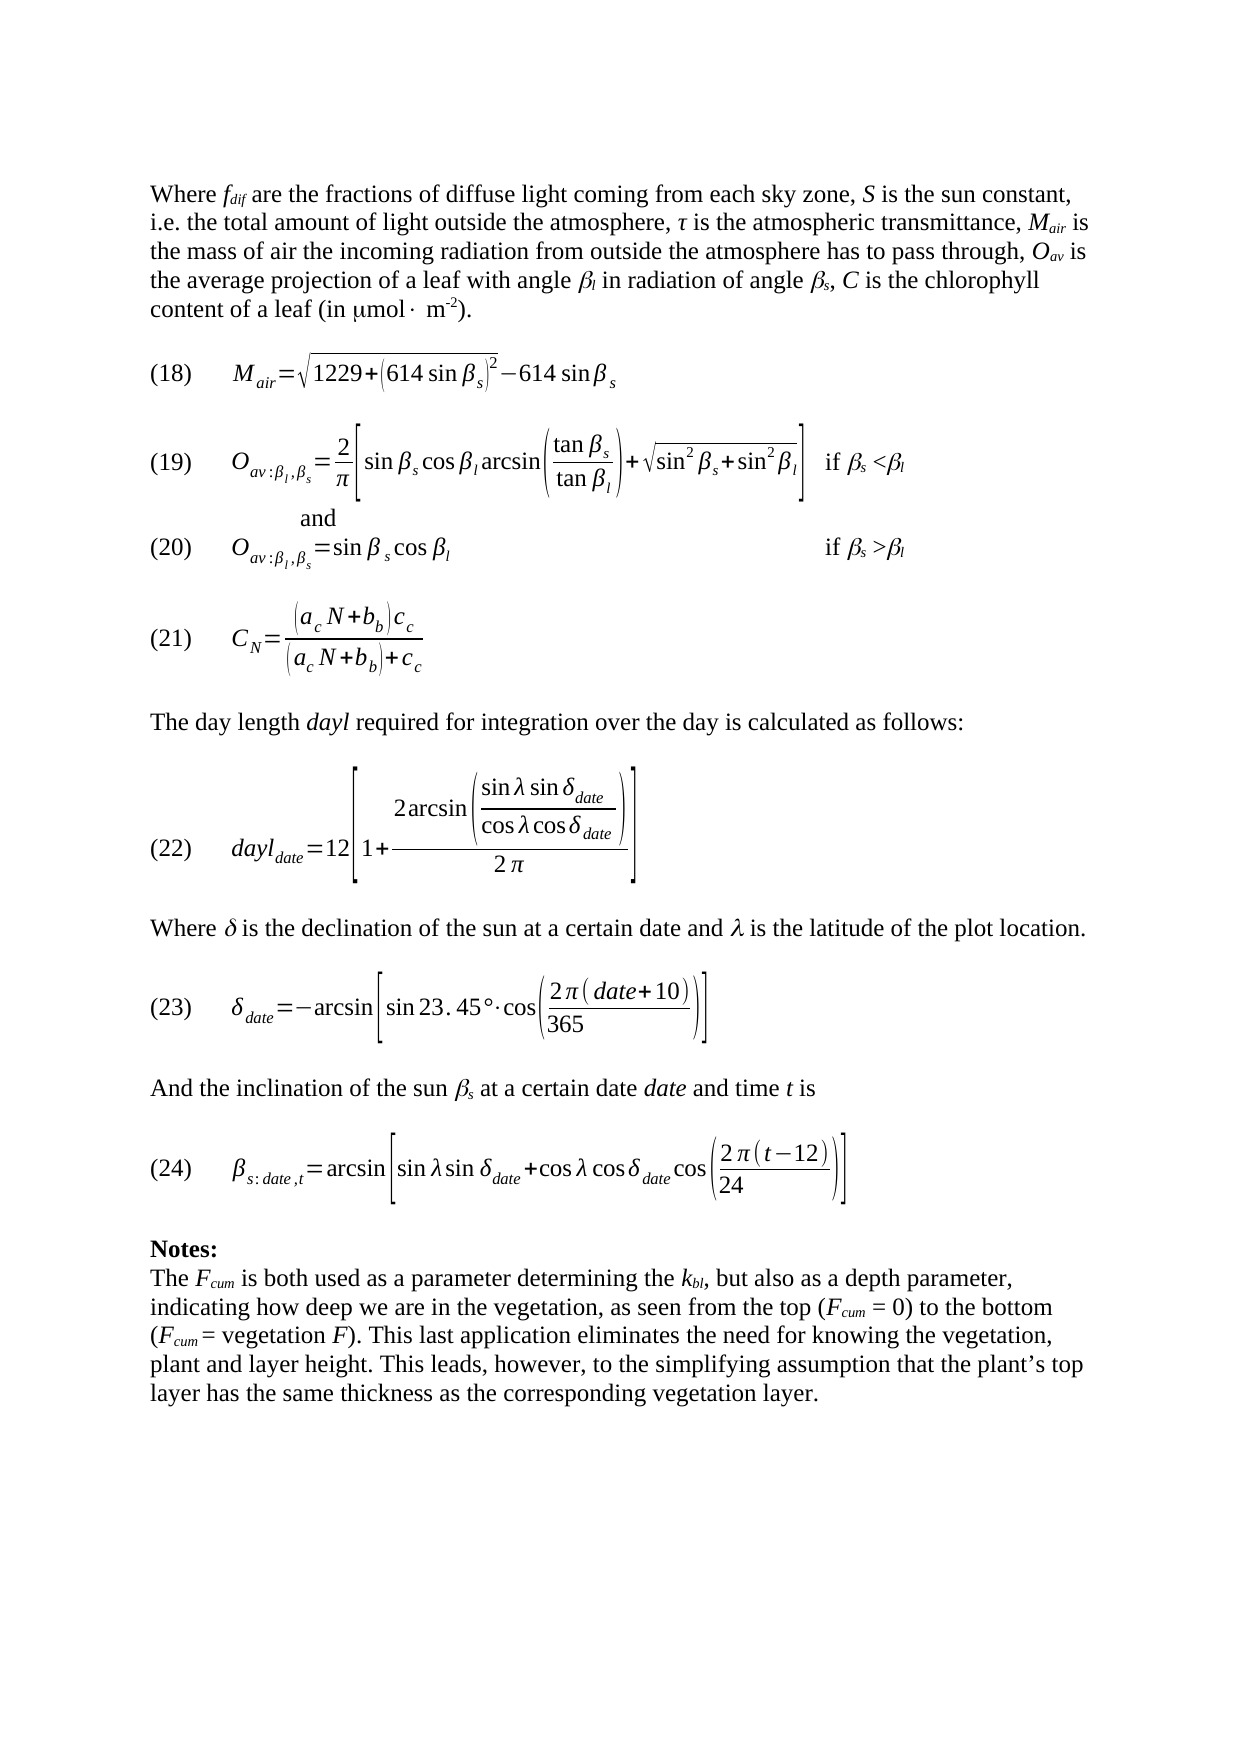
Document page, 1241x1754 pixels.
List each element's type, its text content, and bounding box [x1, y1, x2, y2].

text The Fcum is both used as a parameter determining the kbl, but also as a depth parameter, indicating how deep we are in the vegetation, as seen from the top (Fcum = 0) to the bottom (Fcum = vegetation F). This last application eliminates the need for knowing the vegetation, plant and layer height. This leads, however, to the simplifying assumption that the plant’s top layer has the same thickness as the corresponding vegetation layer. [150, 1263, 1090, 1407]
text (20) if s >l [150, 532, 1090, 572]
text Where fdif are the fractions of diffuse light coming from each sky zone, S is the sun constant, i.e. the total amount of light outside the atmosphere, τ is the atmospheric transmittance, Mair is the mass of air the incoming radiation from outside the atmosphere has to pass through, Oav is the average projection of a leaf with angle l in radiation of angle s, C is the chlorophyll content of a leaf (in mol m-2). [150, 179, 1090, 322]
text And the inclination of the sun s at a certain date date and time t is [150, 1073, 1090, 1102]
text Where  is the declination of the sun at a certain date and  is the latitude of the plot location. [150, 913, 1090, 941]
text (19) if s <l [150, 423, 1090, 503]
text (21) [150, 601, 1090, 678]
text (24) [150, 1131, 1090, 1206]
text (23) [150, 970, 1090, 1045]
text Notes: [150, 1234, 1090, 1263]
text (22) [150, 764, 1090, 884]
text (18) [150, 351, 1090, 394]
text and [150, 503, 1090, 532]
text The day length dayl required for integration over the day is calculated as follows: [150, 707, 1090, 736]
